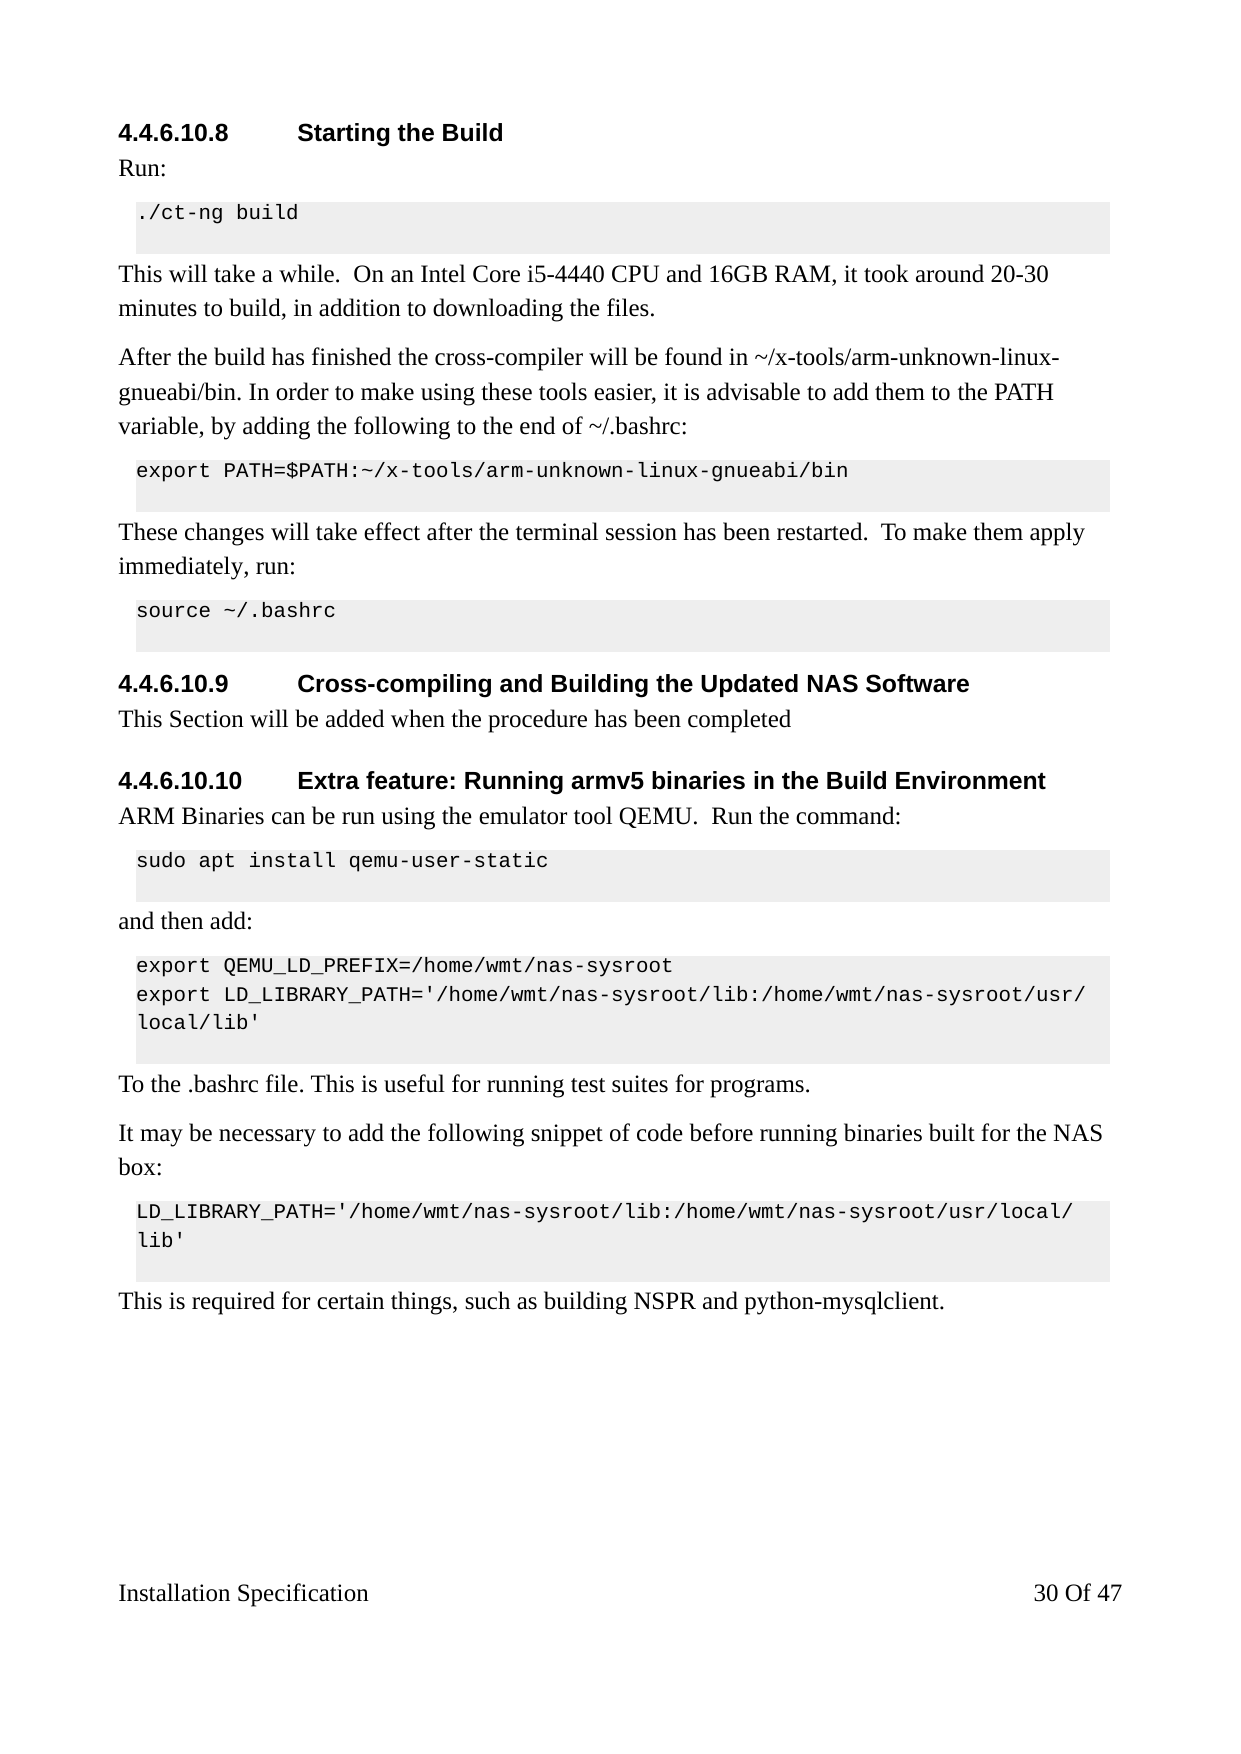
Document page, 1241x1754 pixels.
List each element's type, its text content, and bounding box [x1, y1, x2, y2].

text It may be necessary to add the following snippet of code before running binaries built for the NAS box: [118, 1118, 1122, 1181]
text This is required for certain things, such as building NSPR and python-mysqlclient. [118, 1286, 1122, 1315]
text source ~/.bashrc [136, 600, 1110, 624]
text Run: [118, 153, 1122, 182]
text ./ct-ng build [136, 202, 1110, 226]
text ARM Binaries can be run using the emulator tool QEMU. Run the command: [118, 801, 1122, 829]
subtitle Cross-compiling and Building the Updated NAS Software [118, 669, 1122, 698]
text LD_LIBRARY_PATH='/home/wmt/nas-sysroot/lib:/home/wmt/nas-sysroot/usr/local/lib' [136, 1201, 1110, 1253]
text sudo apt install qemu-user-static [136, 850, 1110, 873]
text export LD_LIBRARY_PATH='/home/wmt/nas-sysroot/lib:/home/wmt/nas-sysroot/usr/local/lib' [136, 984, 1110, 1036]
subtitle Starting the Build [118, 118, 1122, 147]
text export QEMU_LD_PREFIX=/home/wmt/nas-sysroot [136, 956, 1110, 979]
text To the .bashrc file. This is useful for running test suites for programs. [118, 1069, 1122, 1098]
text After the build has finished the cross-compiler will be found in ~/x-tools/arm-unknown-linux-gnueabi/bin. In order to make using these tools easier, it is advisable to add them to the PATH variable, by adding the following to the end of ~/.bashrc: [118, 342, 1122, 440]
text export PATH=$PATH:~/x-tools/arm-unknown-linux-gnueabi/bin [136, 460, 1110, 484]
subtitle Extra feature: Running armv5 binaries in the Build Environment [118, 766, 1122, 794]
text This Section will be added when the procedure has been completed [118, 704, 1122, 733]
text and then add: [118, 906, 1122, 935]
text This will take a while. On an Intel Core i5-4440 CPU and 16GB RAM, it took around 20-30 minutes to build, in addition to downloading the files. [118, 259, 1122, 322]
text These changes will take effect after the terminal session has been restarted. To make them apply immediately, run: [118, 517, 1122, 580]
